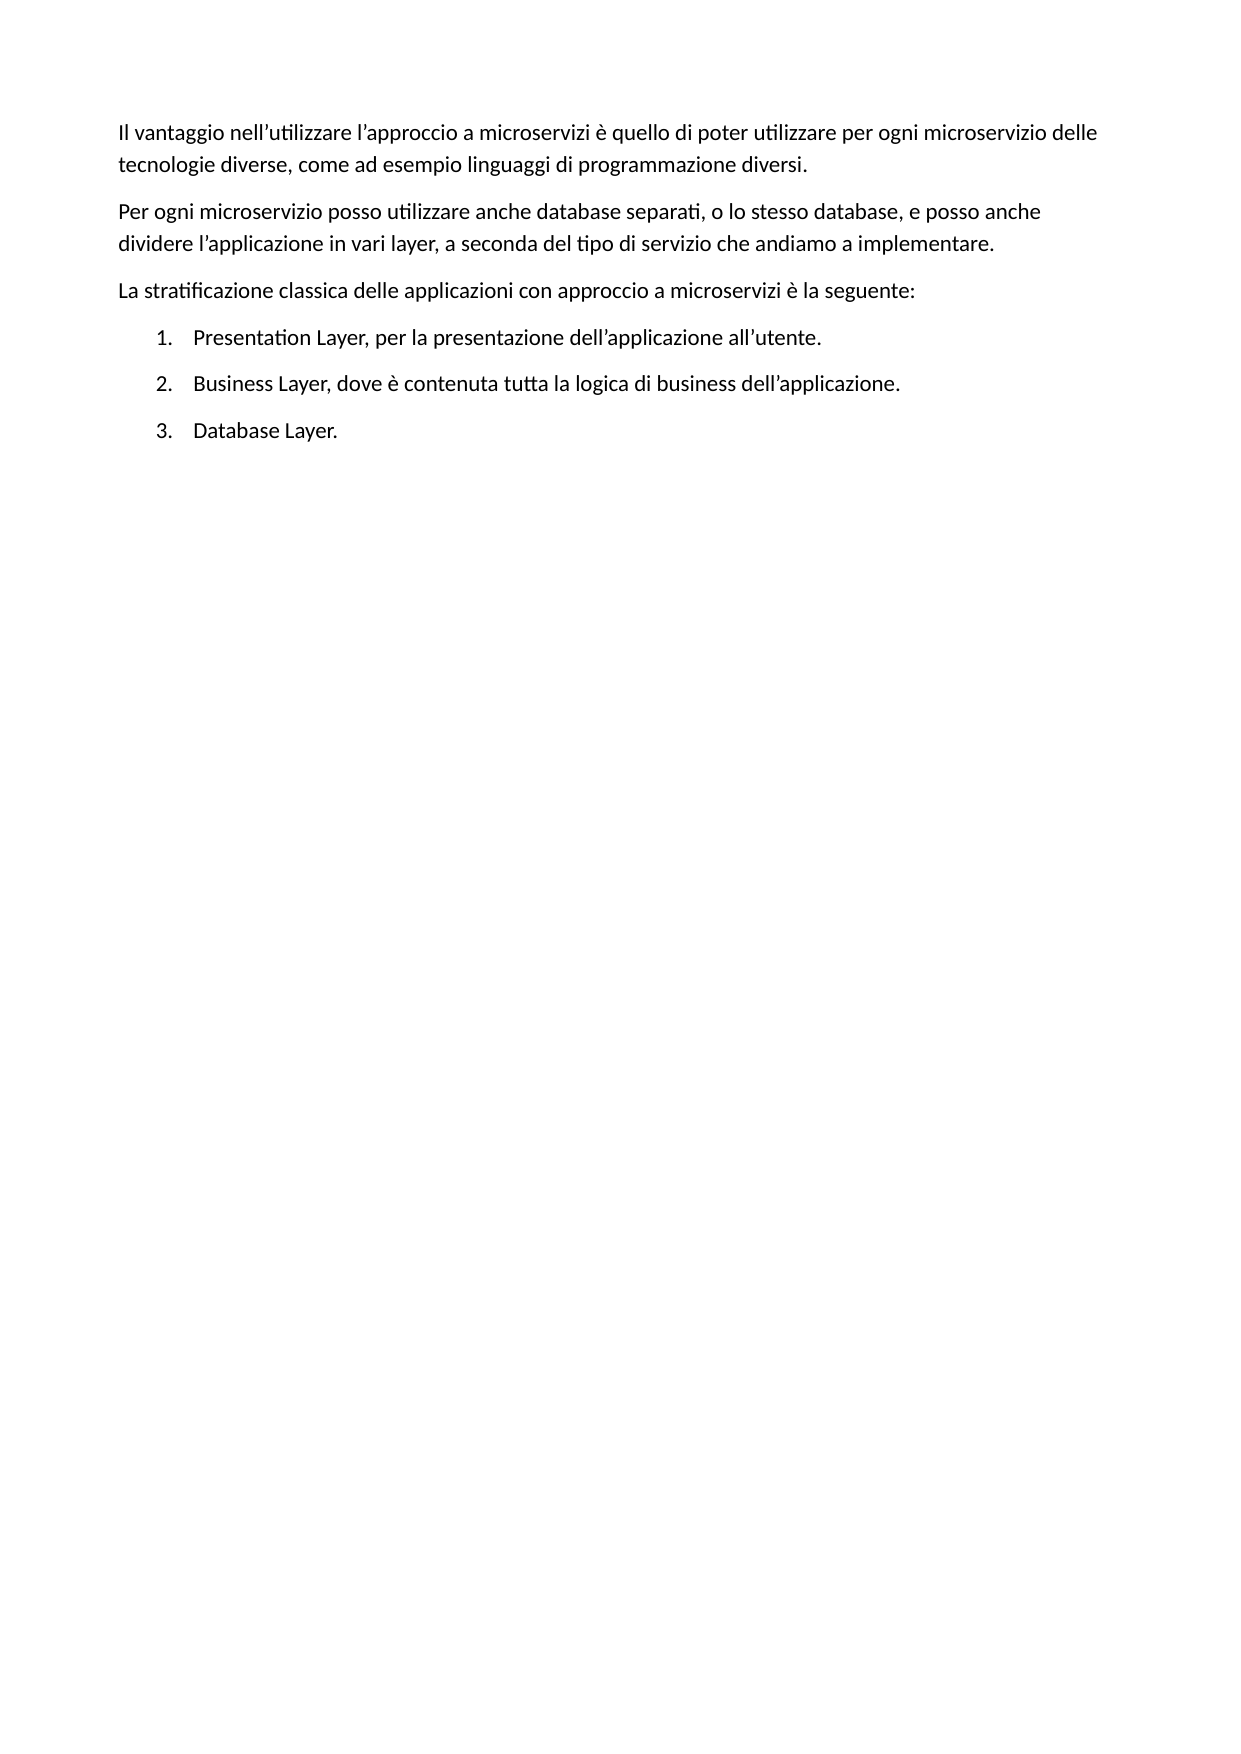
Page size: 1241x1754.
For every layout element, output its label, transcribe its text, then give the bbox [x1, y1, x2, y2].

list Presentation Layer, per la presentazione dell’applicazione all’utente. [156, 323, 1122, 351]
text Il vantaggio nell’utilizzare l’approccio a microservizi è quello di poter utilizzare per ogni microservizio delle tecnologie diverse, come ad esempio linguaggi di programmazione diversi. [118, 118, 1122, 178]
text Per ogni microservizio posso utilizzare anche database separati, o lo stesso database, e posso anche dividere l’applicazione in vari layer, a seconda del tipo di servizio che andiamo a implementare. [118, 197, 1122, 257]
list Business Layer, dove è contenuta tutta la logica di business dell’applicazione. [156, 369, 1122, 398]
list Database Layer. [156, 416, 1122, 444]
text La stratificazione classica delle applicazioni con approccio a microservizi è la seguente: [118, 276, 1122, 304]
